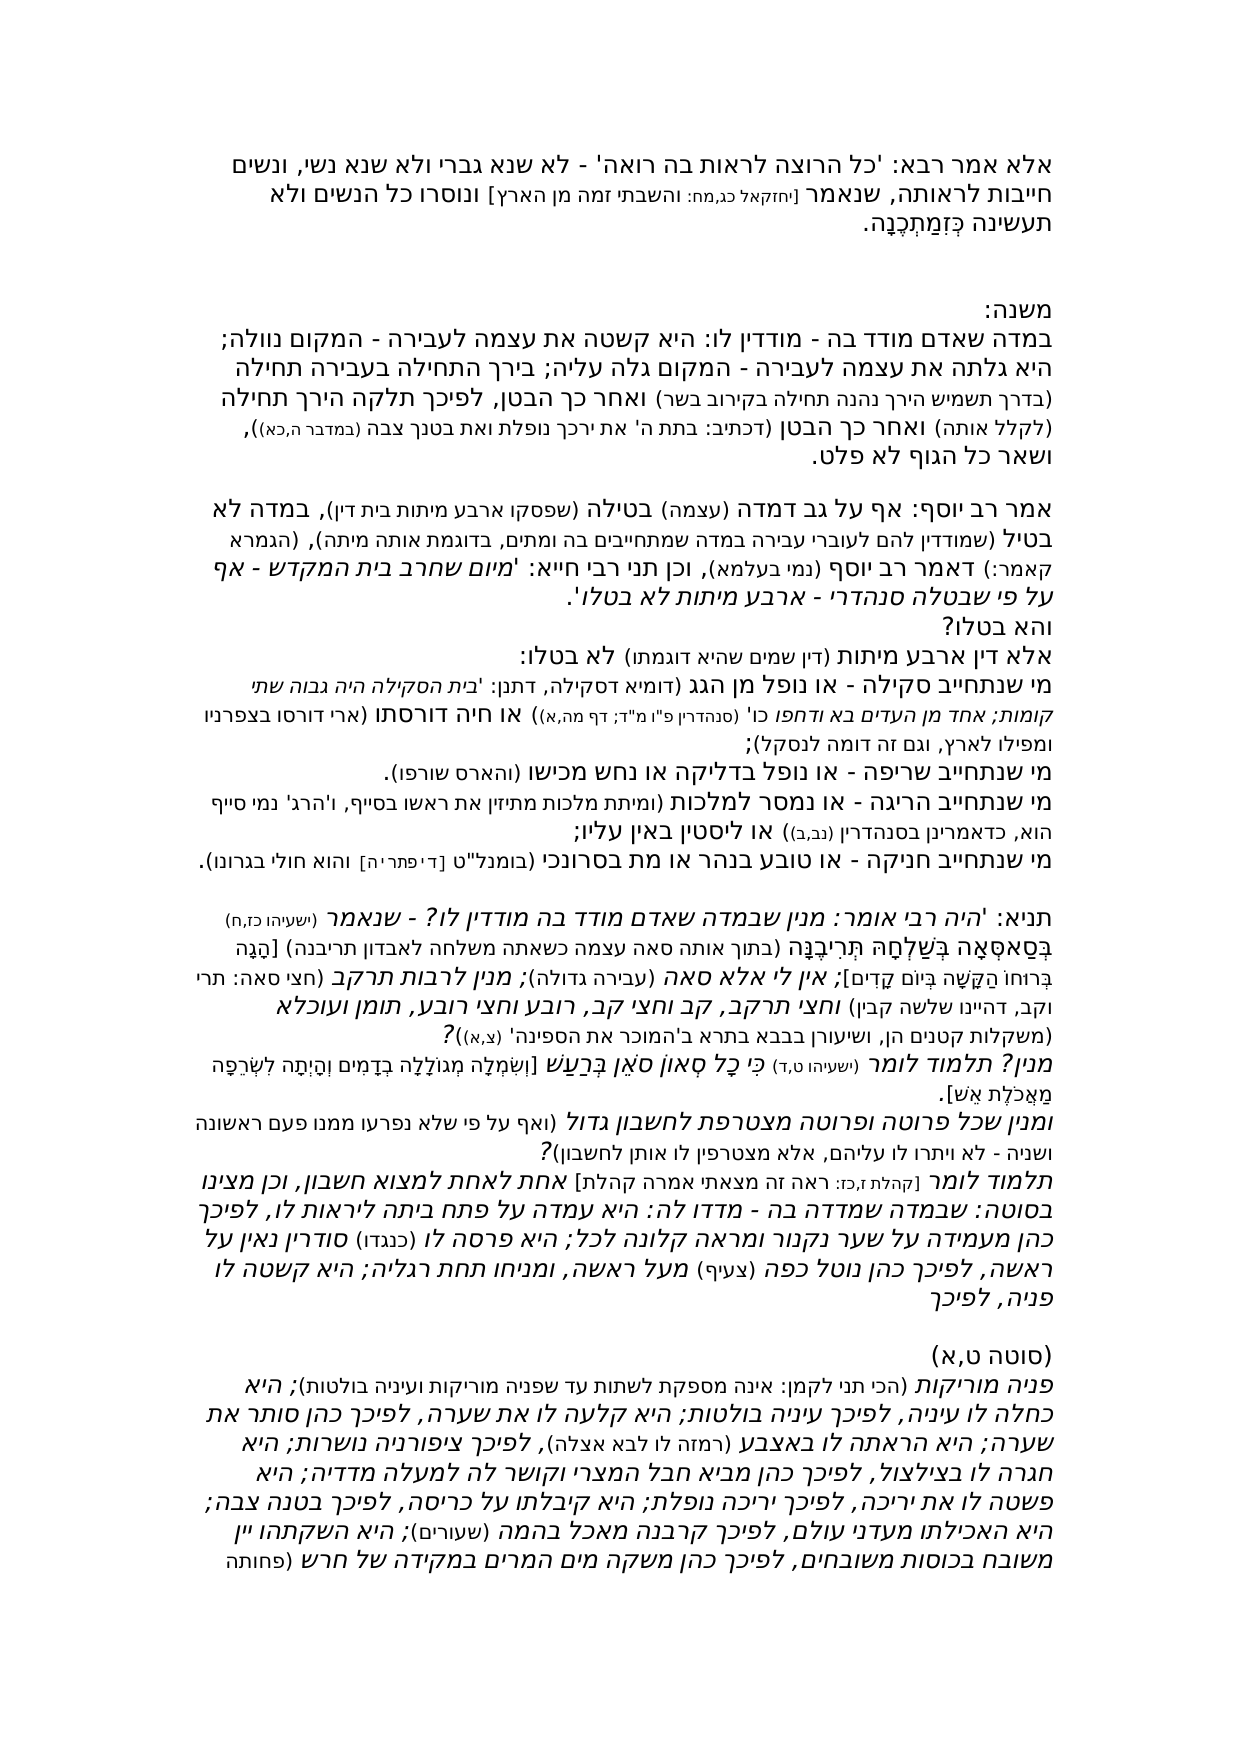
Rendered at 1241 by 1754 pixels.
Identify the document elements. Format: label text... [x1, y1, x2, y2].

text משנה: [187, 295, 1053, 324]
text מנין? תלמוד לומר (ישעיהו ט,ד) כִּי כָל סְאוֹן סֹאֵן בְּרַעַשׁ [וְשִׂמְלָה מְגוֹלָלָה בְדָמִים וְהָיְתָה לִשְׂרֵפָה מַאֲכֹלֶת אֵשׁ]. [187, 1049, 1053, 1108]
text מי שנתחייב הריגה - או נמסר למלכות (ומיתת מלכות מתיזין את ראשו בסייף, ו'הרג' נמי סייף הוא, כדאמרינן בסנהדרין (נב,ב)) או ליסטין באין עליו; [187, 787, 1053, 845]
text פניה מוריקות (הכי תני לקמן: אינה מספקת לשתות עד שפניה מוריקות ועיניה בולטות); היא כחלה לו עיניה, לפיכך עיניה בולטות; היא קלעה לו את שערה, לפיכך כהן סותר את שערה; היא הראתה לו באצבע (רמזה לו לבא אצלה), לפיכך ציפורניה נושרות; היא חגרה לו בצילצול, לפיכך כהן מביא חבל המצרי וקושר לה למעלה מדדיה; היא פשטה לו את יריכה, לפיכך יריכה נופלת; היא קיבלתו על כריסה, לפיכך בטנה צבה; היא האכילתו מעדני עולם, לפיכך קרבנה מאכל בהמה (שעורים); היא השקתהו יין משובח בכוסות משובחים, לפיכך כהן משקה מים המרים במקידה של חרש (פחותה [187, 1370, 1053, 1575]
text ומנין שכל פרוטה ופרוטה מצטרפת לחשבון גדול (ואף על פי שלא נפרעו ממנו פעם ראשונה ושניה - לא ויתרו לו עליהם, אלא מצטרפין לו אותן לחשבון)? [187, 1108, 1053, 1166]
text אמר רב יוסף: אף על גב דמדה (עצמה) בטילה (שפסקו ארבע מיתות בית דין), במדה לא בטיל (שמודדין להם לעוברי עבירה במדה שמתחייבים בה ומתים, בדוגמת אותה מיתה), (הגמרא קאמר:) דאמר רב יוסף (נמי בעלמא), וכן תני רבי חייא: 'מיום שחרב בית המקדש - אף על פי שבטלה סנהדרי - ארבע מיתות לא בטלו'. [187, 495, 1053, 612]
text (סוטה ט,א) [187, 1341, 1053, 1370]
text מי שנתחייב חניקה - או טובע בנהר או מת בסרונכי (בומנל"ט [דיפתריה] והוא חולי בגרונו). [187, 845, 1053, 874]
text תלמוד לומר [קהלת ז,כז: ראה זה מצאתי אמרה קהלת] אחת לאחת למצוא חשבון, וכן מצינו בסוטה: שבמדה שמדדה בה - מדדו לה: היא עמדה על פתח ביתה ליראות לו, לפיכך כהן מעמידה על שער נקנור ומראה קלונה לכל; היא פרסה לו (כנגדו) סודרין נאין על ראשה, לפיכך כהן נוטל כפה (צעיף) מעל ראשה, ומניחו תחת רגליה; היא קשטה לו פניה, לפיכך [187, 1166, 1053, 1312]
text אלא דין ארבע מיתות (דין שמים שהיא דוגמתו) לא בטלו: [187, 641, 1053, 670]
text תניא: 'היה רבי אומר: מנין שבמדה שאדם מודד בה מודדין לו? - שנאמר (ישעיהו כז,ח) בְּסַאסְּאָה בְּשַׁלְחָהּ תְּרִיבֶנָּה (בתוך אותה סאה עצמה כשאתה משלחה לאבדון תריבנה) [הָגָה בְּרוּחוֹ הַקָּשָׁה בְּיוֹם קָדִים]; אין לי אלא סאה (עבירה גדולה); מנין לרבות תרקב (חצי סאה: תרי וקב, דהיינו שלשה קבין) וחצי תרקב, קב וחצי קב, רובע וחצי רובע, תומן ועוכלא (משקלות קטנים הן, ושיעורן בבבא בתרא ב'המוכר את הספינה' (צ,א))? [187, 903, 1053, 1049]
text במדה שאדם מודד בה - מודדין לו: היא קשטה את עצמה לעבירה - המקום נוולה; היא גלתה את עצמה לעבירה - המקום גלה עליה; בירך התחילה בעבירה תחילה (בדרך תשמיש הירך נהנה תחילה בקירוב בשר) ואחר כך הבטן, לפיכך תלקה הירך תחילה (לקלל אותה) ואחר כך הבטן (דכתיב: בתת ה' את ירכך נופלת ואת בטנך צבה (במדבר ה,כא)), ושאר כל הגוף לא פלט. [187, 324, 1053, 471]
text והא בטלו? [187, 612, 1053, 641]
text מי שנתחייב שריפה - או נופל בדליקה או נחש מכישו (והארס שורפו). [187, 758, 1053, 787]
text מי שנתחייב סקילה - או נופל מן הגג (דומיא דסקילה, דתנן: 'בית הסקילה היה גבוה שתי קומות; אחד מן העדים בא ודחפו כו' (סנהדרין פ"ו מ"ד; דף מה,א)) או חיה דורסתו (ארי דורסו בצפרניו ומפילו לארץ, וגם זה דומה לנסקל); [187, 670, 1053, 758]
text אלא אמר רבא: 'כל הרוצה לראות בה רואה' - לא שנא גברי ולא שנא נשי, ונשים חייבות לראותה, שנאמר [יחזקאל כג,מח: והשבתי זמה מן הארץ] ונוסרו כל הנשים ולא תעשינה כְּזִמַתְכֶנָה. [187, 150, 1053, 238]
